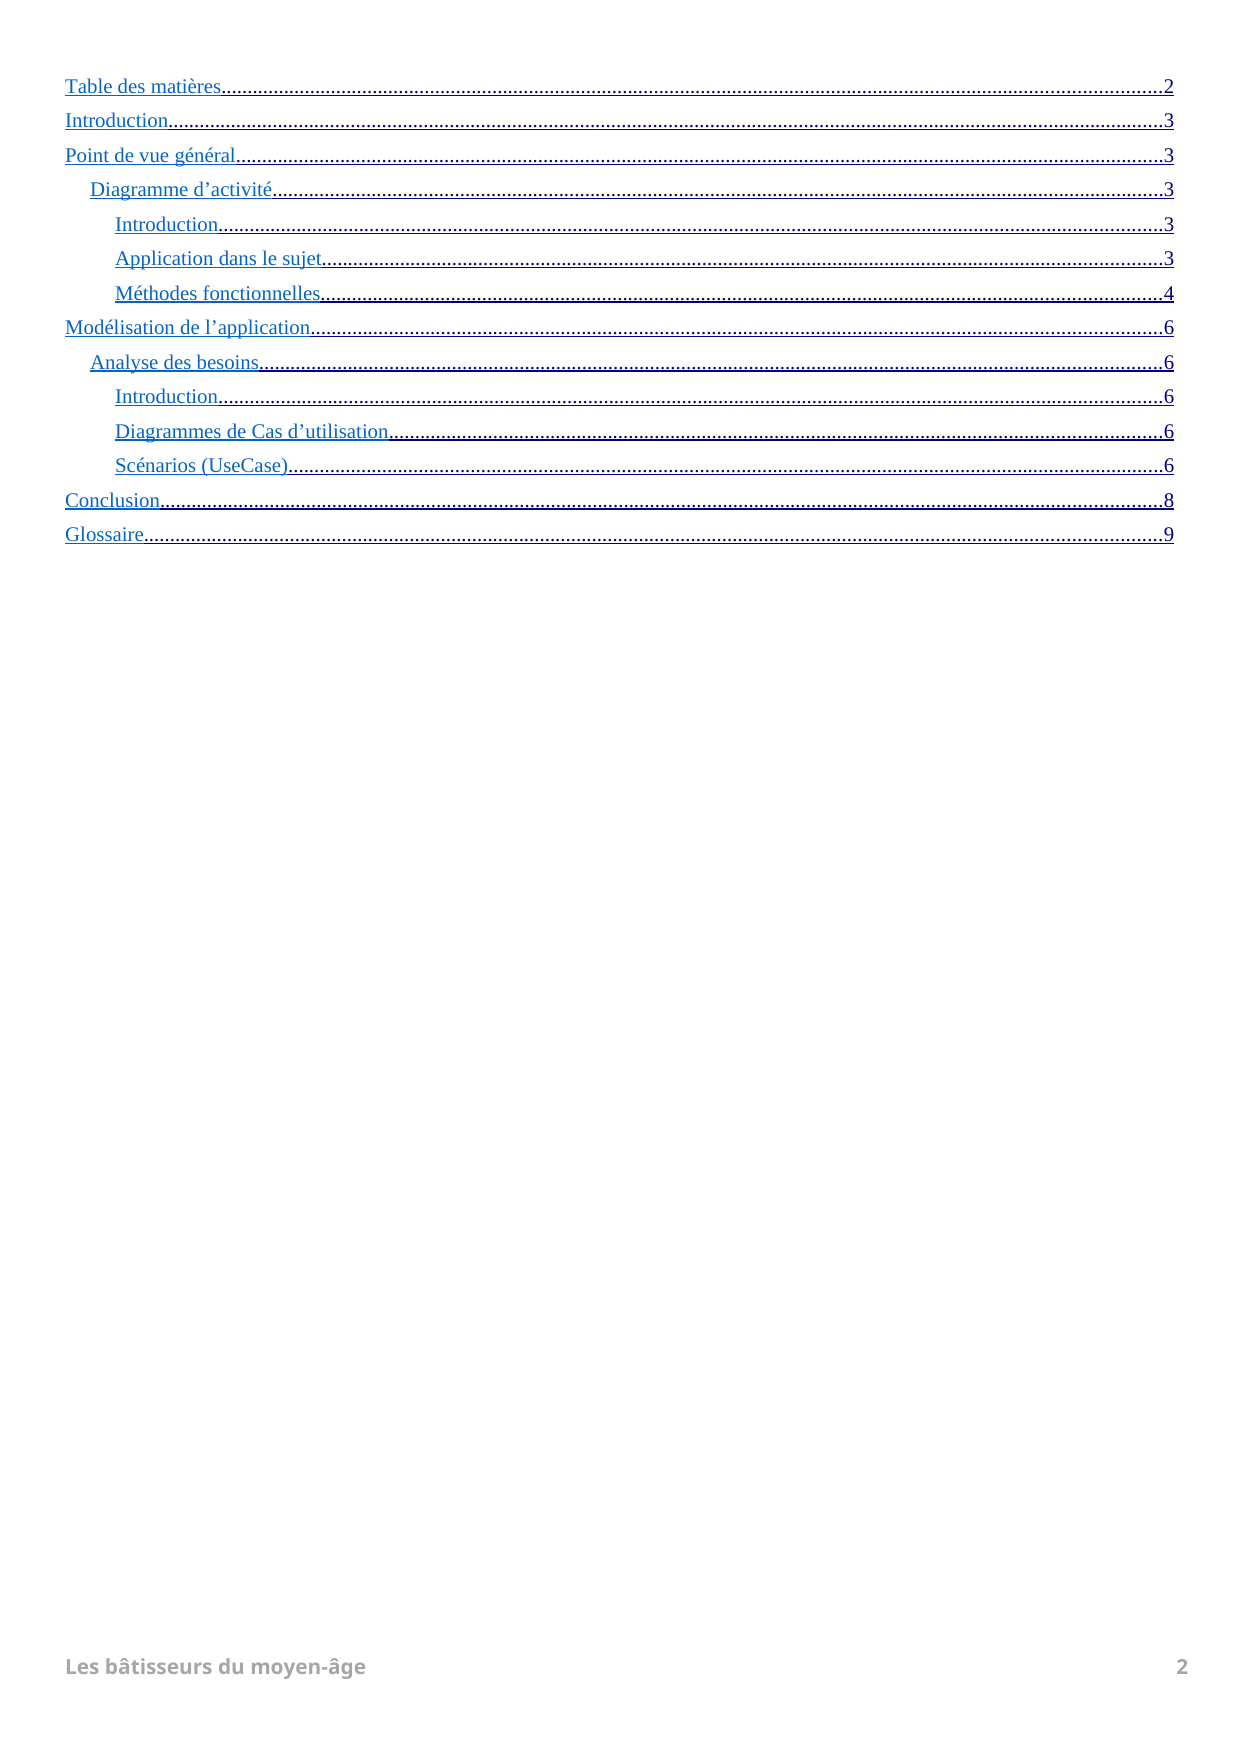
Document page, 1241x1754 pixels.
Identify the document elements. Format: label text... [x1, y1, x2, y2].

text Analyse des besoins 6 [90, 350, 1175, 374]
text Diagramme d’activité 3 [90, 177, 1175, 201]
text Introduction 3 [115, 212, 1175, 236]
text Méthodes fonctionnelles 4 [115, 281, 1175, 305]
text Scénarios (UseCase) 6 [115, 453, 1175, 477]
text Point de vue général 3 [65, 143, 1175, 167]
text Introduction 3 [65, 108, 1175, 132]
text Conclusion 8 [65, 488, 1175, 512]
text Diagrammes de Cas d’utilisation 6 [115, 419, 1175, 443]
text Modélisation de l’application 6 [65, 315, 1175, 339]
text Introduction 6 [115, 384, 1175, 408]
text Glossaire 9 [65, 522, 1175, 546]
text Table des matières 2 [65, 74, 1175, 98]
text Application dans le sujet 3 [115, 246, 1175, 270]
